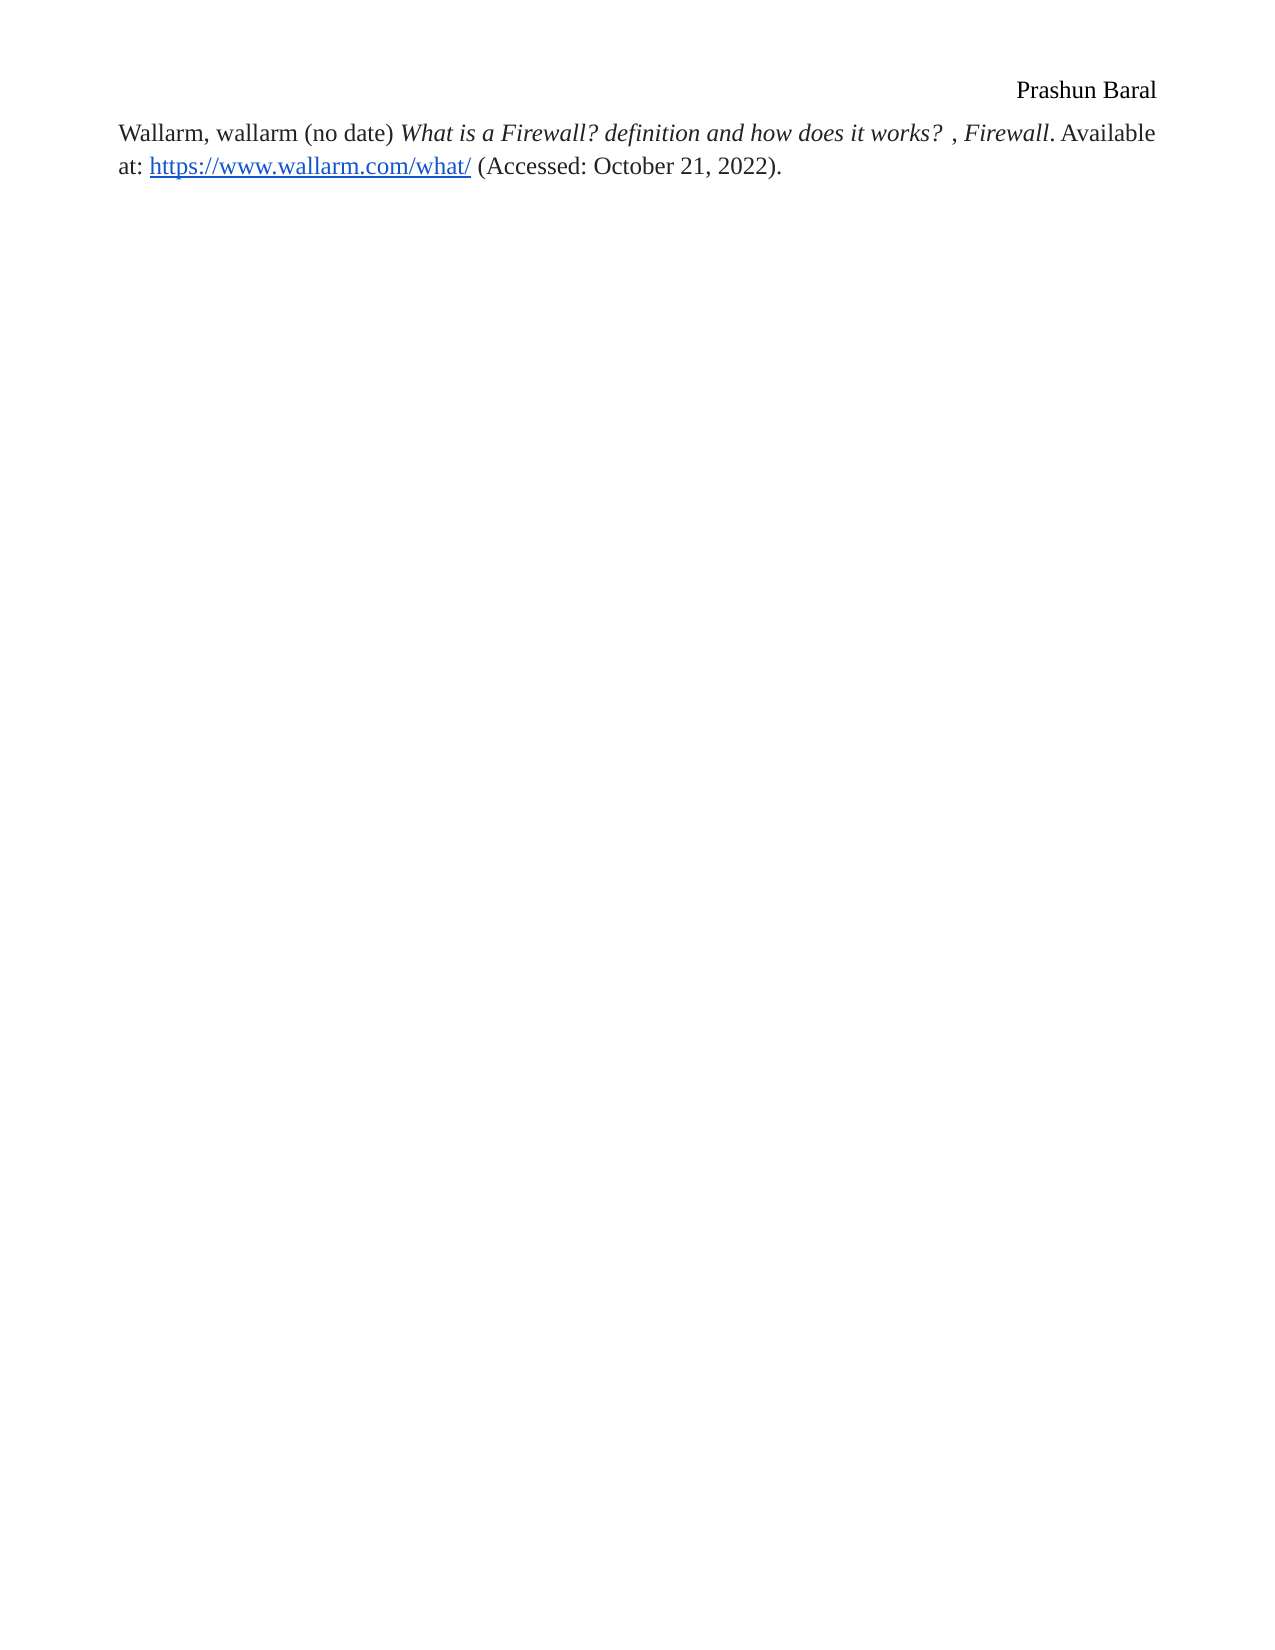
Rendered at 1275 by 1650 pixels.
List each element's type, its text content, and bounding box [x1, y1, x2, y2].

text Wallarm, wallarm (no date) What is a Firewall? definition and how does it works? ️, Firewall. Available at: https://www.wallarm.com/what/ (Accessed: October 21, 2022). [118, 118, 1157, 213]
